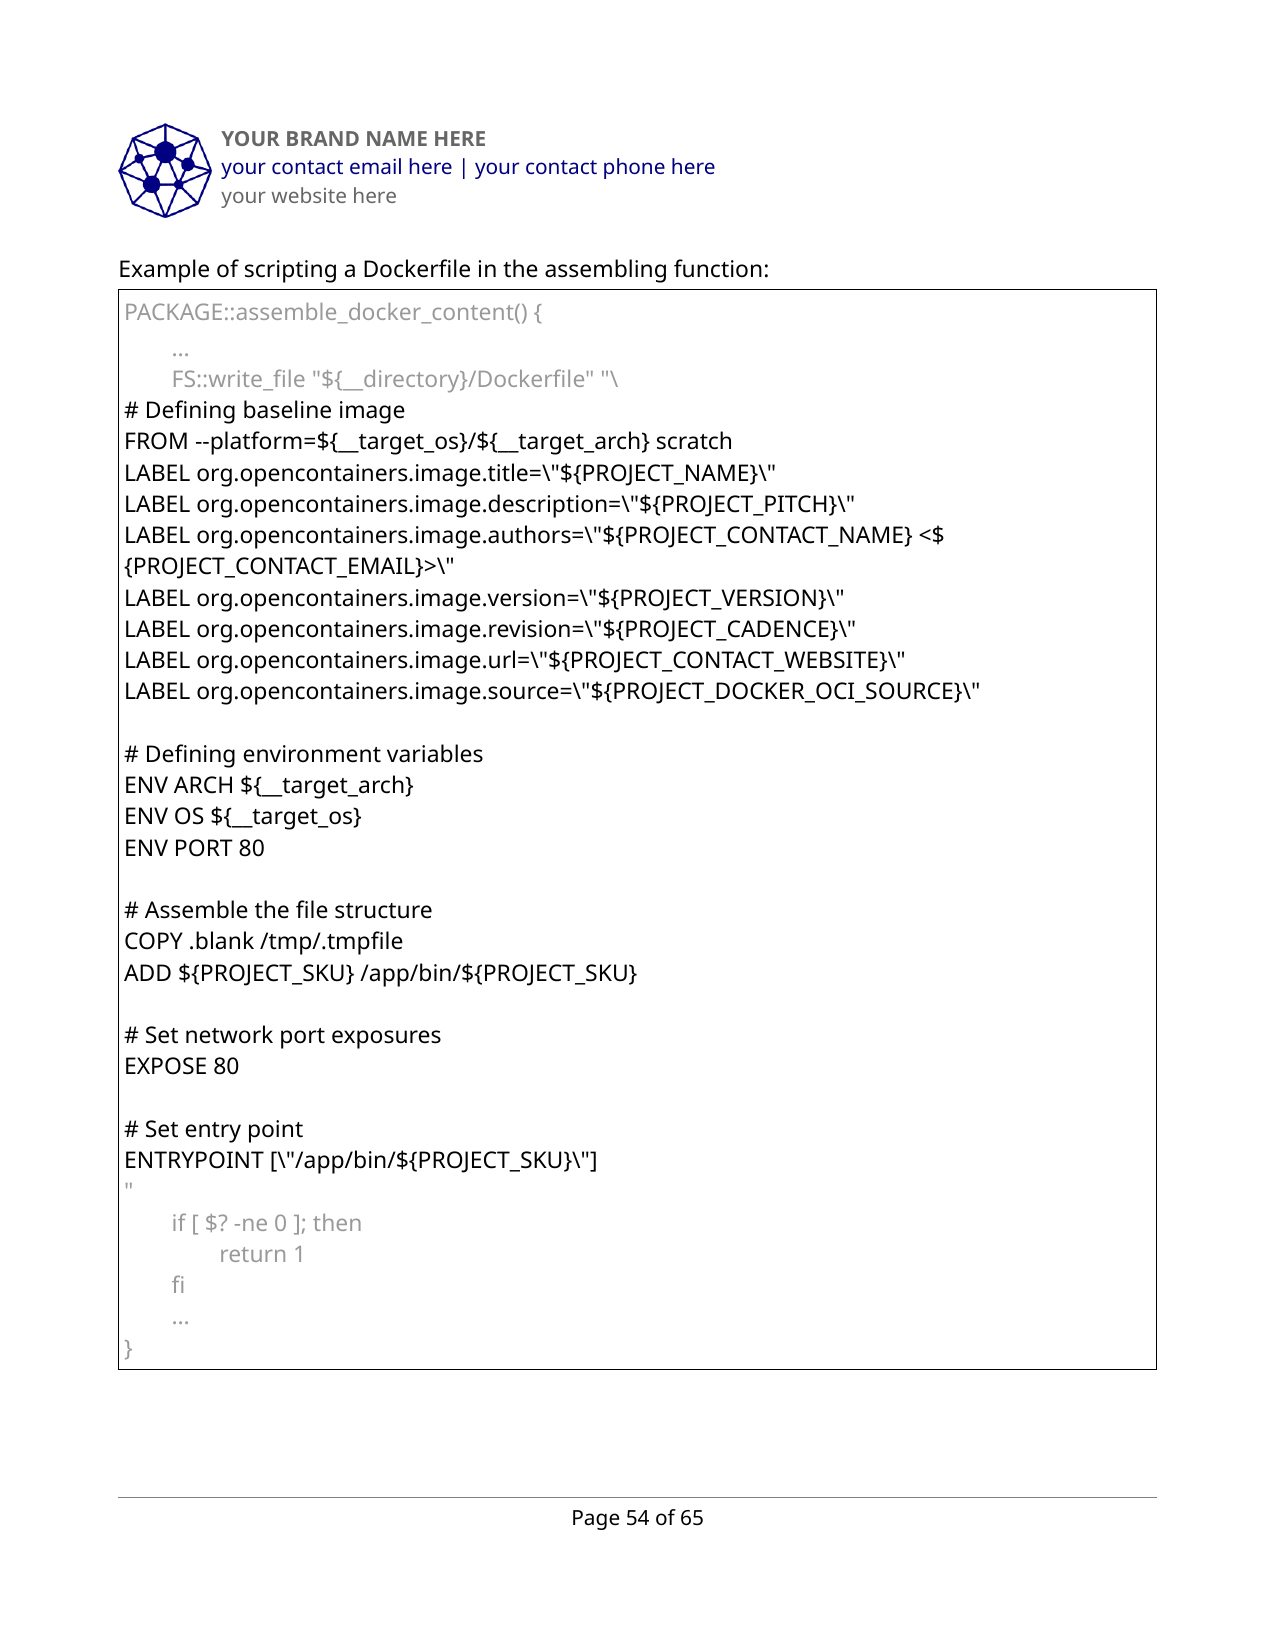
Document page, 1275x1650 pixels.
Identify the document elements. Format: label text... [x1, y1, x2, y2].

picture [118, 123, 212, 218]
text Example of scripting a Dockerfile in the assembling function: [118, 253, 1157, 284]
table_header PACKAGE::assemble_docker_content() { … FS::write_file "${__directory}/Dockerfile" "\ # Defining baseline image FROM --platform=${__target_os}/${__target_arch} scratch LABEL org.opencontainers.image.title=\"${PROJECT_NAME}\" LABEL org.opencontainers.image.description=\"${PROJECT_PITCH}\" LABEL org.opencontainers.image.authors=\"${PROJECT_CONTACT_NAME} <${PROJECT_CONTACT_EMAIL}>\" LABEL org.opencontainers.image.version=\"${PROJECT_VERSION}\" LABEL org.opencontainers.image.revision=\"${PROJECT_CADENCE}\" LABEL org.opencontainers.image.url=\"${PROJECT_CONTACT_WEBSITE}\" LABEL org.opencontainers.image.source=\"${PROJECT_DOCKER_OCI_SOURCE}\" # Defining environment variables ENV ARCH ${__target_arch} ENV OS ${__target_os} ENV PORT 80 # Assemble the file structure COPY .blank /tmp/.tmpfile ADD ${PROJECT_SKU} /app/bin/${PROJECT_SKU} # Set network port exposures EXPOSE 80 # Set entry point ENTRYPOINT [\"/app/bin/${PROJECT_SKU}\"] " if [ $? -ne 0 ]; then return 1 fi … } [119, 290, 1156, 1368]
